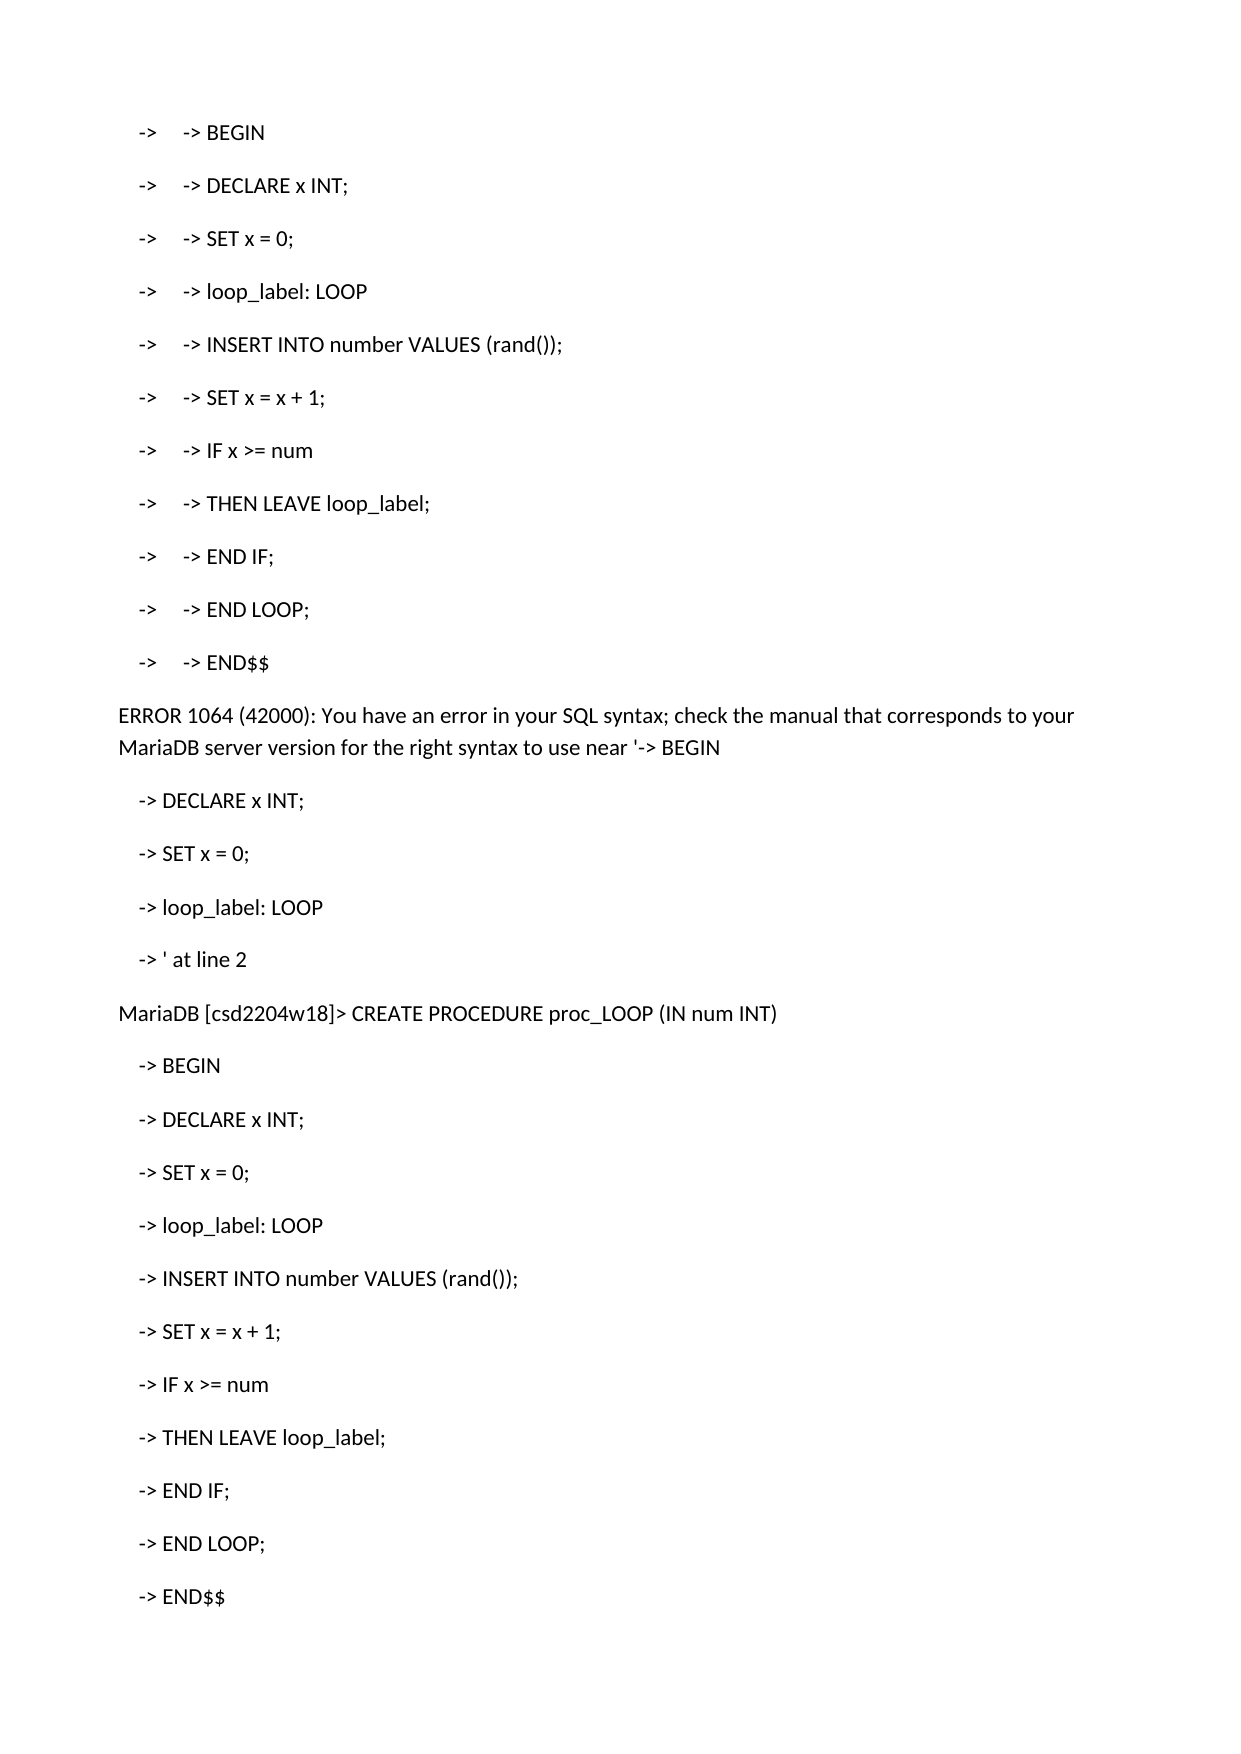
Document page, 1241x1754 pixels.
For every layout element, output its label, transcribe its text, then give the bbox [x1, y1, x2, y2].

text -> -> END IF; [118, 542, 1122, 570]
text -> -> DECLARE x INT; [118, 171, 1122, 199]
text -> SET x = x + 1; [118, 1317, 1122, 1345]
text -> END$$ [118, 1582, 1122, 1610]
text -> -> BEGIN [118, 118, 1122, 146]
text -> INSERT INTO number VALUES (rand()); [118, 1264, 1122, 1292]
text -> ' at line 2 [118, 946, 1122, 974]
text -> -> END LOOP; [118, 595, 1122, 623]
text -> DECLARE x INT; [118, 1105, 1122, 1133]
text -> END IF; [118, 1476, 1122, 1504]
text -> END LOOP; [118, 1529, 1122, 1557]
text -> SET x = 0; [118, 1158, 1122, 1186]
text -> -> SET x = x + 1; [118, 383, 1122, 411]
text ERROR 1064 (42000): You have an error in your SQL syntax; check the manual that corresponds to your MariaDB server version for the right syntax to use near '-> BEGIN [118, 701, 1122, 762]
text -> -> END$$ [118, 648, 1122, 676]
text -> -> loop_label: LOOP [118, 277, 1122, 305]
text -> BEGIN [118, 1052, 1122, 1080]
text -> SET x = 0; [118, 839, 1122, 868]
text -> DECLARE x INT; [118, 787, 1122, 814]
text -> -> SET x = 0; [118, 224, 1122, 252]
text -> IF x >= num [118, 1370, 1122, 1398]
text MariaDB [csd2204w18]> CREATE PROCEDURE proc_LOOP (IN num INT) [118, 999, 1122, 1027]
text -> -> IF x >= num [118, 436, 1122, 464]
text -> -> INSERT INTO number VALUES (rand()); [118, 330, 1122, 358]
text -> loop_label: LOOP [118, 893, 1122, 921]
text -> loop_label: LOOP [118, 1211, 1122, 1239]
text -> THEN LEAVE loop_label; [118, 1423, 1122, 1451]
text -> -> THEN LEAVE loop_label; [118, 489, 1122, 517]
